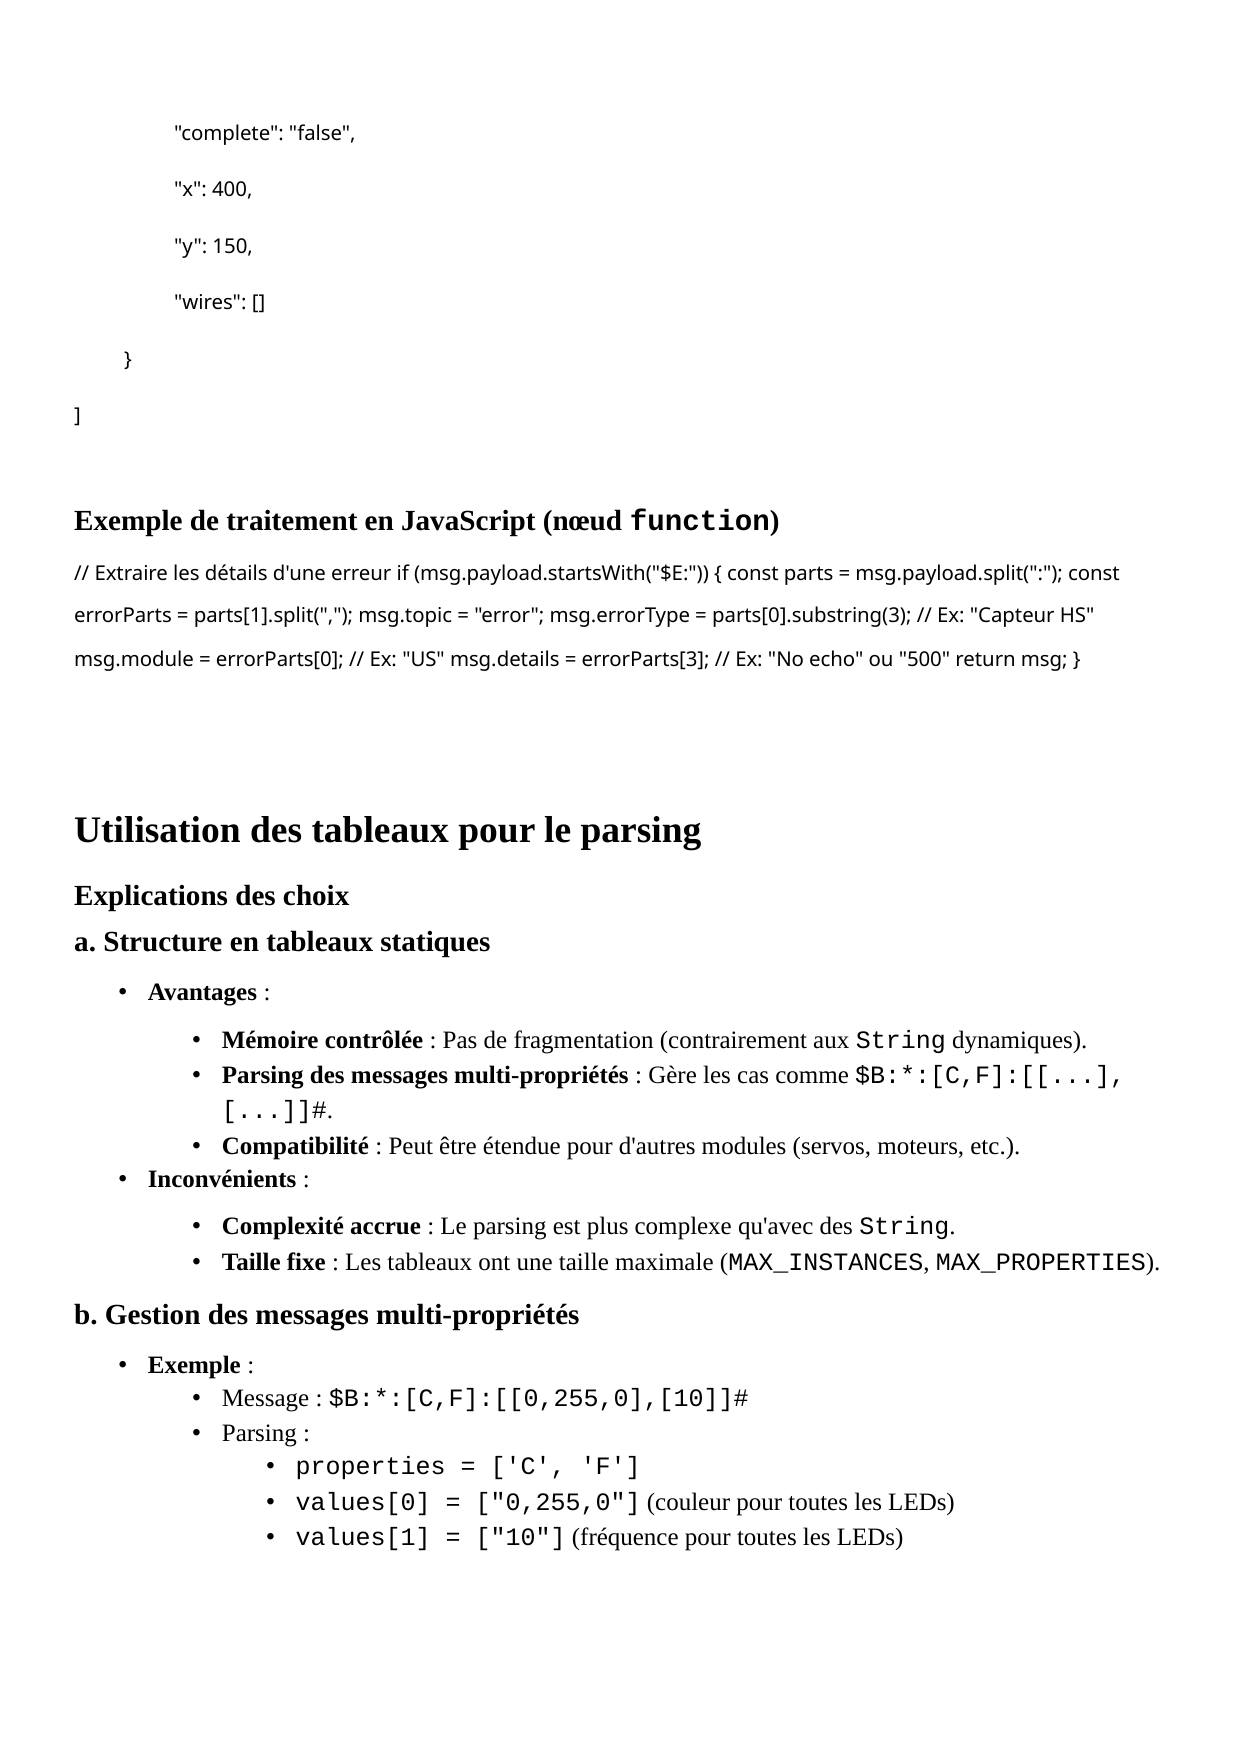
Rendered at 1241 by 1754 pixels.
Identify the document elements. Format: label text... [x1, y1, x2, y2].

list Compatibilité : Peut être étendue pour d'autres modules (servos, moteurs, etc.). [192, 1131, 1196, 1159]
list Complexité accrue : Le parsing est plus complexe qu'avec des String. [192, 1211, 1196, 1242]
list properties = ['C', 'F'] [266, 1451, 1196, 1482]
text "x": 400, [74, 175, 1196, 203]
text "y": 150, [74, 231, 1196, 259]
text } [74, 344, 1196, 372]
list values[1] = ["10"] (fréquence pour toutes les LEDs) [266, 1522, 1196, 1553]
list Inconvénients : [118, 1164, 1196, 1193]
subtitle a. Structure en tableaux statiques [74, 924, 1196, 958]
subtitle b. Gestion des messages multi-propriétés [74, 1297, 1196, 1330]
list Taille fixe : Les tableaux ont une taille maximale (MAX_INSTANCES, MAX_PROPERTIES). [192, 1247, 1196, 1278]
text "wires": [] [74, 288, 1196, 316]
text "complete": "false", [74, 118, 1196, 146]
subtitle Exemple de traitement en JavaScript (nœud function) [74, 503, 1196, 539]
list Mémoire contrôlée : Pas de fragmentation (contrairement aux String dynamiques). [192, 1025, 1196, 1056]
list Parsing : [192, 1418, 1196, 1447]
list values[0] = ["0,255,0"] (couleur pour toutes les LEDs) [266, 1487, 1196, 1518]
list Parsing des messages multi-propriétés : Gère les cas comme $B:*:[C,F]:[[...],[...]]#. [192, 1060, 1196, 1126]
list Exemple : [118, 1350, 1196, 1379]
list Message : $B:*:[C,F]:[[0,255,0],[10]]# [192, 1383, 1196, 1414]
subtitle Utilisation des tableaux pour le parsing [74, 808, 1196, 851]
list Avantages : [118, 977, 1196, 1006]
text ] [74, 401, 1196, 429]
text // Extraire les détails d'une erreur if (msg.payload.startsWith("$E:")) { const parts = msg.payload.split(":"); const errorParts = parts[1].split(","); msg.topic = "error"; msg.errorType = parts[0].substring(3); // Ex: "Capteur HS" msg.module = errorParts[0]; // Ex: "US" msg.details = errorParts[3]; // Ex: "No echo" ou "500" return msg; } [74, 559, 1196, 758]
subtitle Explications des choix [74, 878, 1196, 912]
